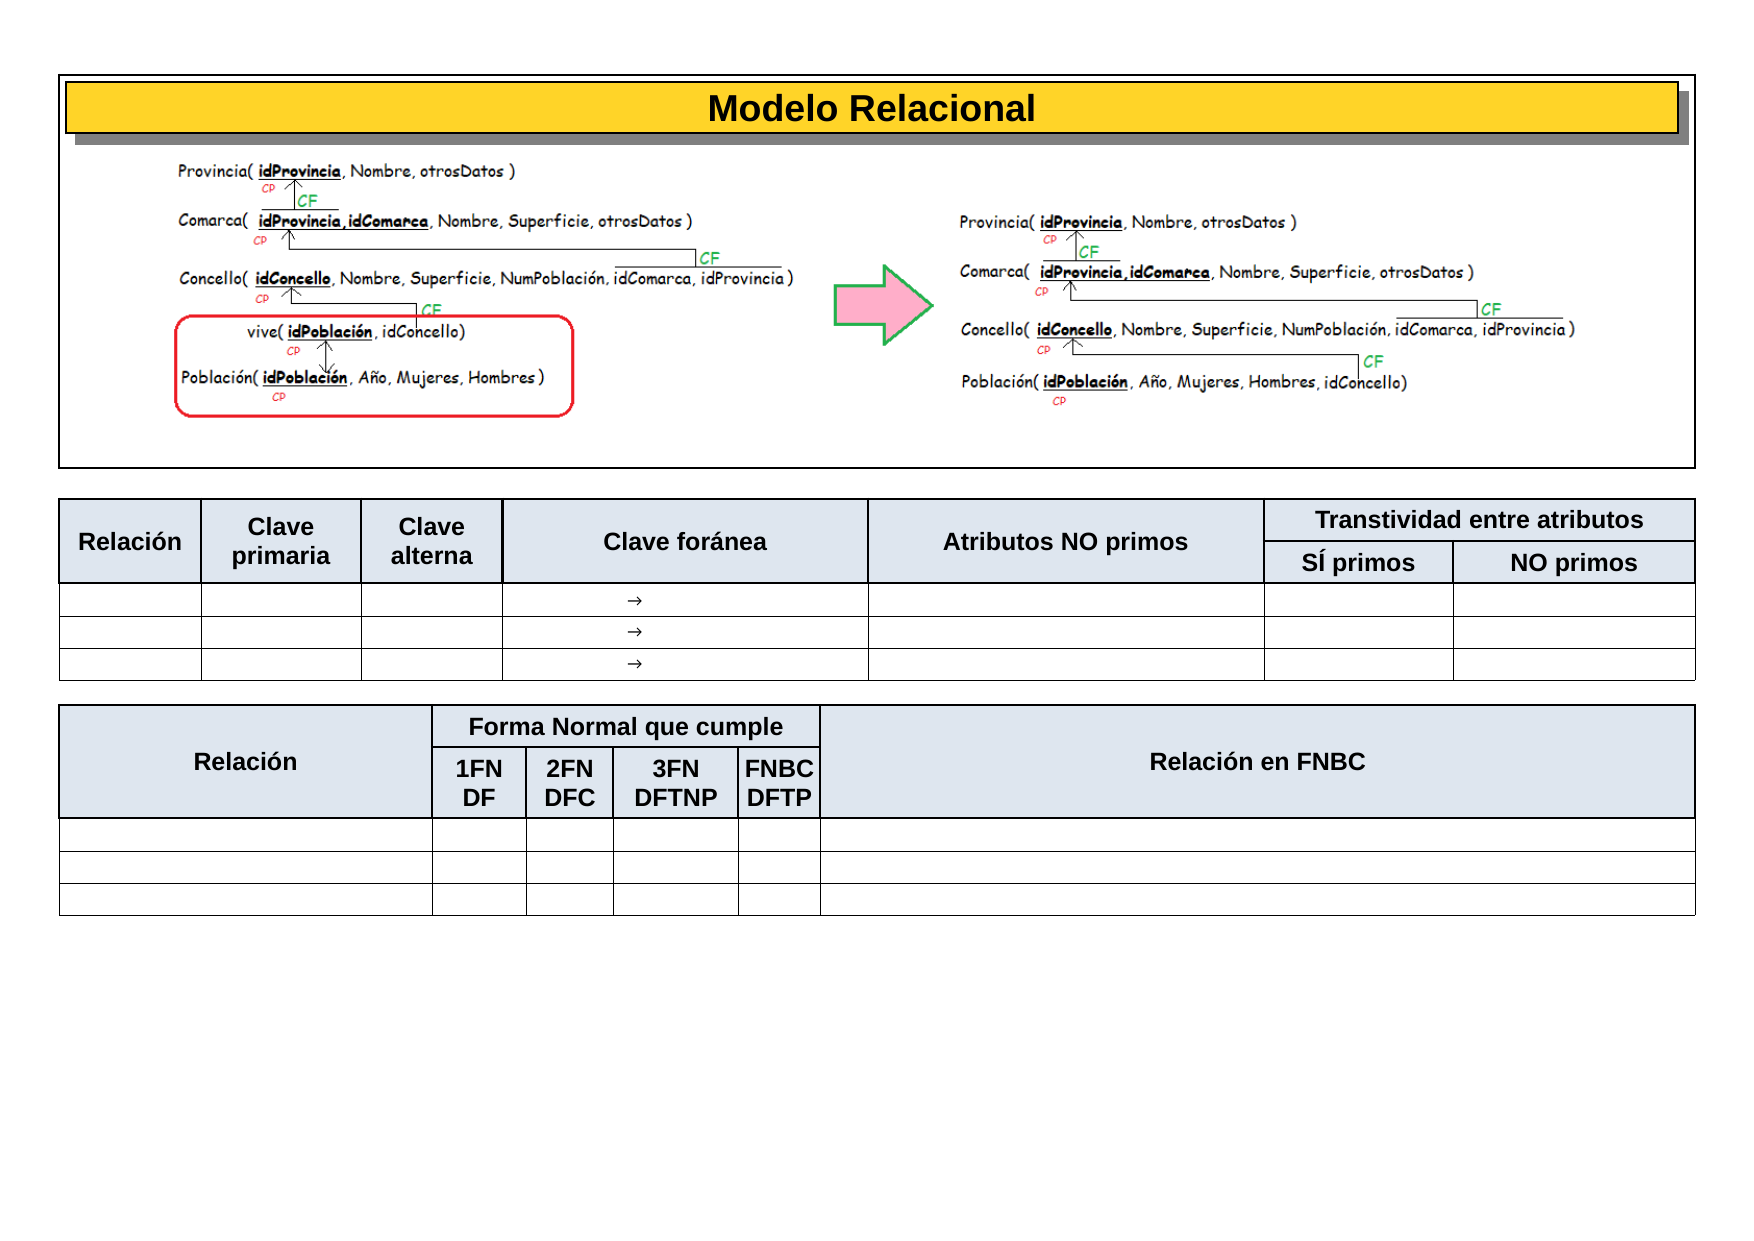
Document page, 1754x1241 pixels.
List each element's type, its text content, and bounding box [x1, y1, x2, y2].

table_header Clave alterna [362, 500, 501, 582]
table_cell [60, 819, 432, 851]
table_cell SÍ primos [1265, 542, 1452, 582]
table_cell [202, 649, 361, 680]
table_cell [503, 649, 620, 680]
table_cell [869, 617, 1264, 648]
table_cell [1454, 617, 1695, 648]
table_header Transtividad entre atributos [1265, 500, 1694, 540]
table_cell FNBC DFTP [739, 748, 819, 817]
table_cell [60, 584, 201, 616]
table_cell [202, 584, 361, 616]
table_header Modelo Relacional [60, 76, 1694, 151]
table_cell [503, 584, 620, 616]
table_cell [527, 884, 613, 915]
table_cell [1265, 617, 1453, 648]
table_cell → [620, 649, 649, 680]
table_cell [739, 852, 820, 883]
table_cell NO primos [1454, 542, 1694, 582]
table_cell [433, 819, 526, 851]
table_cell [60, 884, 432, 915]
table_cell [527, 852, 613, 883]
table_cell [362, 649, 502, 680]
table_cell [649, 649, 868, 680]
table_cell [614, 819, 738, 851]
table_header Atributos NO primos [869, 500, 1263, 582]
table_cell [60, 151, 1694, 467]
table_cell [60, 649, 201, 680]
table_cell [614, 852, 738, 883]
table_cell [503, 617, 620, 648]
table_cell [869, 584, 1264, 616]
table_cell [869, 649, 1264, 680]
table_header Clave foránea [504, 500, 867, 582]
table_header Relación [60, 706, 431, 817]
table_cell [362, 617, 502, 648]
table_cell [649, 584, 868, 616]
table_cell [614, 884, 738, 915]
table_header Forma Normal que cumple [433, 706, 819, 746]
picture [170, 156, 1584, 425]
table_cell [649, 617, 868, 648]
table_cell [362, 584, 502, 616]
table_cell 3FN DFTNP [614, 748, 737, 817]
table_header Relación en FNBC [821, 706, 1694, 817]
table_cell [60, 852, 432, 883]
table_cell 1FN DF [433, 748, 525, 817]
table_cell [1265, 584, 1453, 616]
table_cell [60, 617, 201, 648]
table_cell [821, 819, 1695, 851]
table_cell [1265, 649, 1453, 680]
table_header Clave primaria [202, 500, 360, 582]
table_cell [821, 884, 1695, 915]
table_cell [1454, 649, 1695, 680]
table_cell → [620, 617, 649, 648]
table_cell [202, 617, 361, 648]
table_cell [433, 884, 526, 915]
table_cell 2FN DFC [527, 748, 612, 817]
table_cell [739, 819, 820, 851]
table_cell [433, 852, 526, 883]
table_cell [1454, 584, 1695, 616]
table_cell [739, 884, 820, 915]
table_header Relación [60, 500, 200, 582]
table_cell [527, 819, 613, 851]
table_cell → [620, 584, 649, 616]
table_cell [821, 852, 1695, 883]
